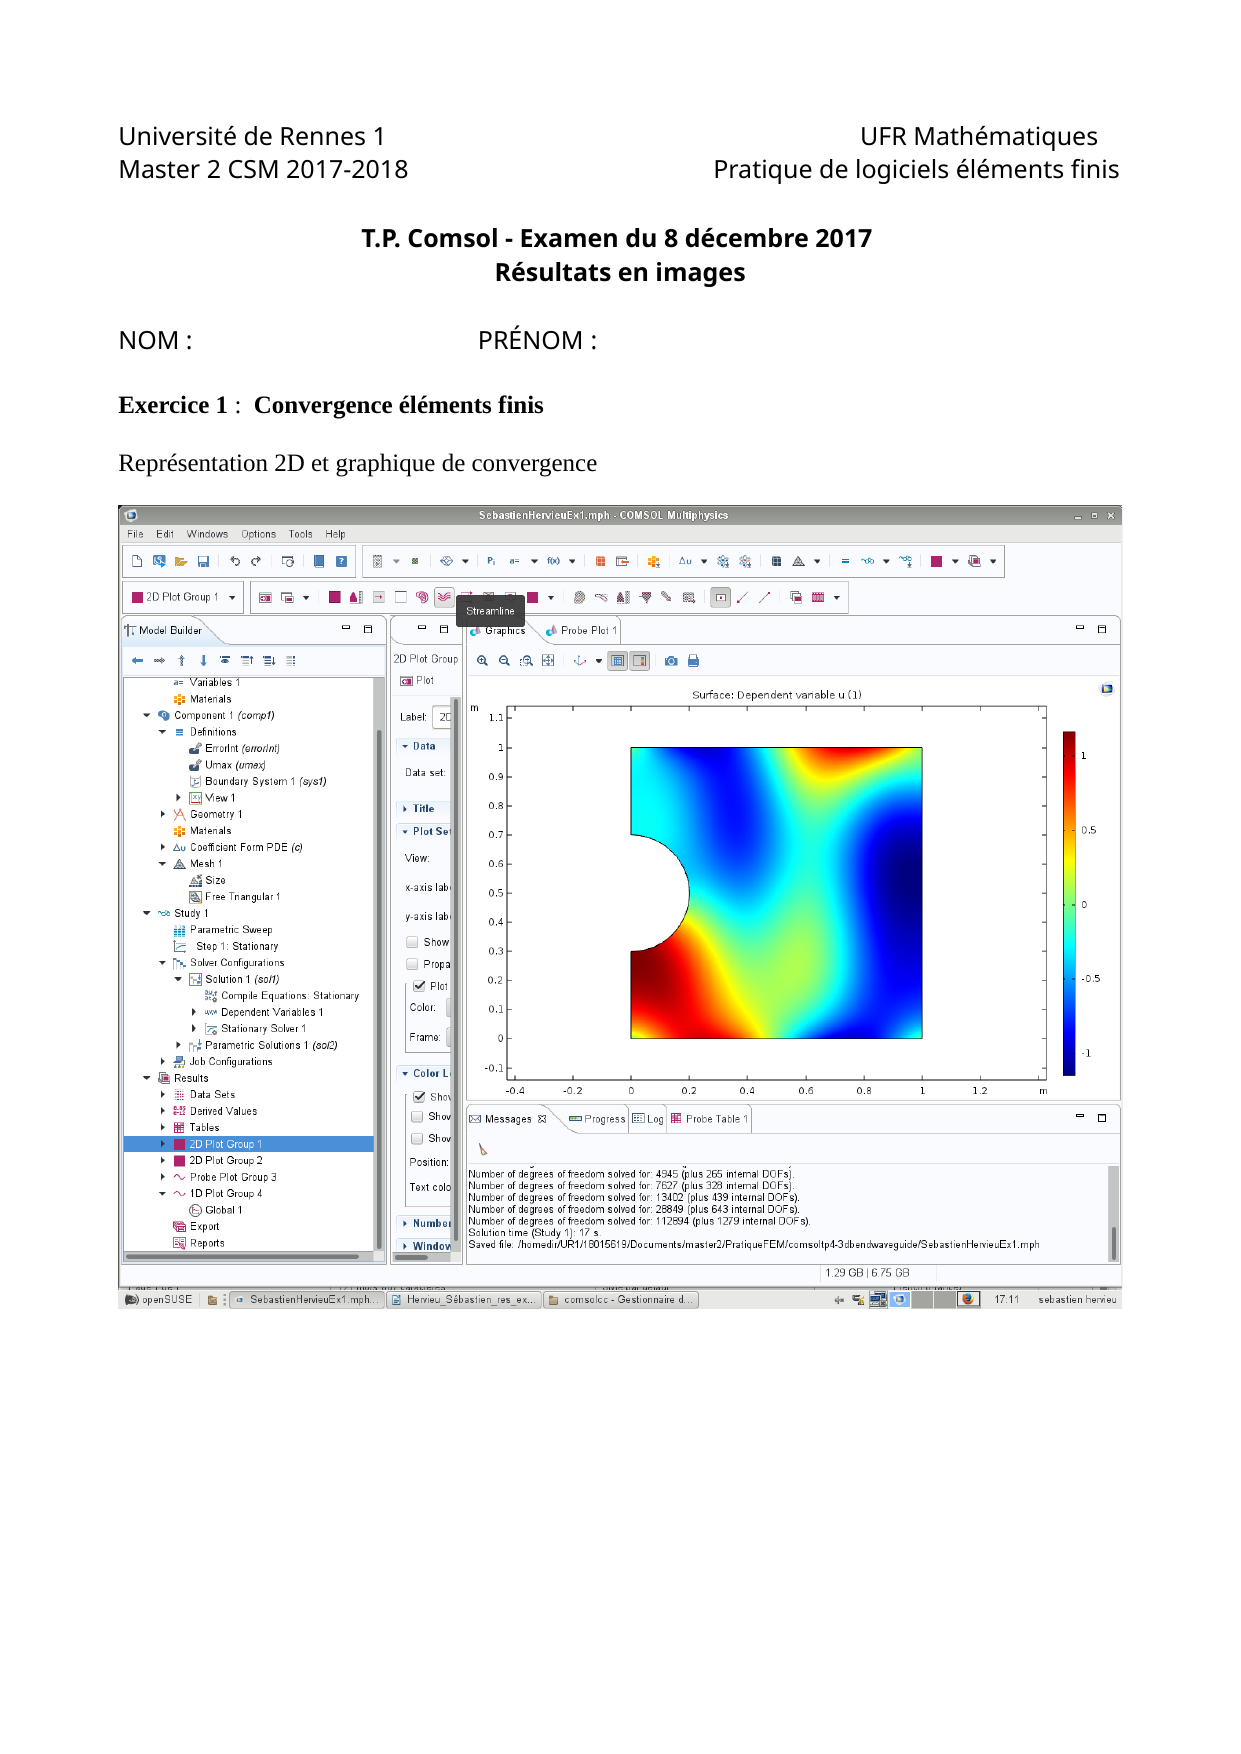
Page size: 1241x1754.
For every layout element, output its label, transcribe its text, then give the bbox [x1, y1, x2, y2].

picture [118, 505, 1123, 1309]
text T.P. Comsol - Examen du 8 décembre 2017 [118, 220, 1122, 254]
text Résultats en images [118, 254, 1122, 288]
text Exercice 1 : Convergence éléments finis [118, 391, 1122, 419]
text Représentation 2D et graphique de convergence [118, 448, 1122, 477]
text NOM : PRÉNOM : [118, 322, 1122, 357]
text Master 2 CSM 2017-2018 Pratique de logiciels éléments finis [118, 152, 1122, 186]
text Université de Rennes 1 UFR Mathématiques [118, 118, 1122, 152]
